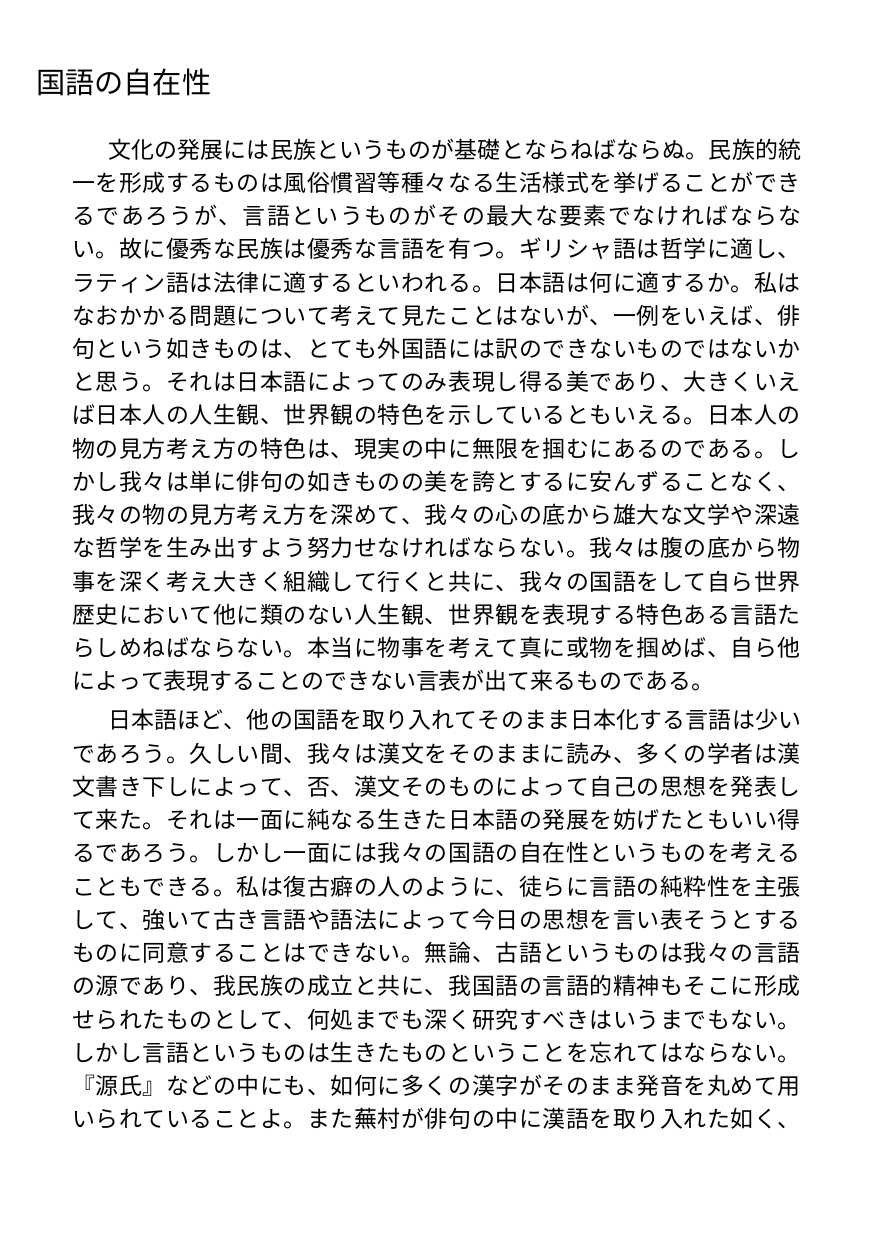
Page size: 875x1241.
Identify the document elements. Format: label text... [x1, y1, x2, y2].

text 文化の発展には民族というものが基礎とならねばならぬ。民族的統一を形成するものは風俗慣習等種々なる生活様式を挙げることができるであろうが、言語というものがその最大な要素でなければならない。故に優秀な民族は優秀な言語を有つ。ギリシャ語は哲学に適し、ラティン語は法律に適するといわれる。日本語は何に適するか。私はなおかかる問題について考えて見たことはないが、一例をいえば、俳句という如きものは、とても外国語には訳のできないものではないかと思う。それは日本語によってのみ表現し得る美であり、大きくいえば日本人の人生観、世界観の特色を示しているともいえる。日本人の物の見方考え方の特色は、現実の中に無限を掴むにあるのである。しかし我々は単に俳句の如きものの美を誇とするに安んずることなく、我々の物の見方考え方を深めて、我々の心の底から雄大な文学や深遠な哲学を生み出すよう努力せなければならない。我々は腹の底から物事を深く考え大きく組織して行くと共に、我々の国語をして自ら世界歴史において他に類のない人生観、世界観を表現する特色ある言語たらしめねばならない。本当に物事を考えて真に或物を掴めば、自ら他によって表現することのできない言表が出て来るものである。 [72, 132, 802, 696]
subtitle 国語の自在性 [36, 60, 838, 102]
text 日本語ほど、他の国語を取り入れてそのまま日本化する言語は少いであろう。久しい間、我々は漢文をそのままに読み、多くの学者は漢文書き下しによって、否、漢文そのものによって自己の思想を発表して来た。それは一面に純なる生きた日本語の発展を妨げたともいい得るであろう。しかし一面には我々の国語の自在性というものを考えることもできる。私は復古癖の人のように、徒らに言語の純粋性を主張して、強いて古き言語や語法によって今日の思想を言い表そうとするものに同意することはできない。無論、古語というものは我々の言語の源であり、我民族の成立と共に、我国語の言語的精神もそこに形成せられたものとして、何処までも深く研究すべきはいうまでもない。しかし言語というものは生きたものということを忘れてはならない。『源氏』などの中にも、如何に多くの漢字がそのまま発音を丸めて用いられていることよ。また蕪村が俳句の中に漢語を取り入れた如く、 [72, 702, 802, 1134]
